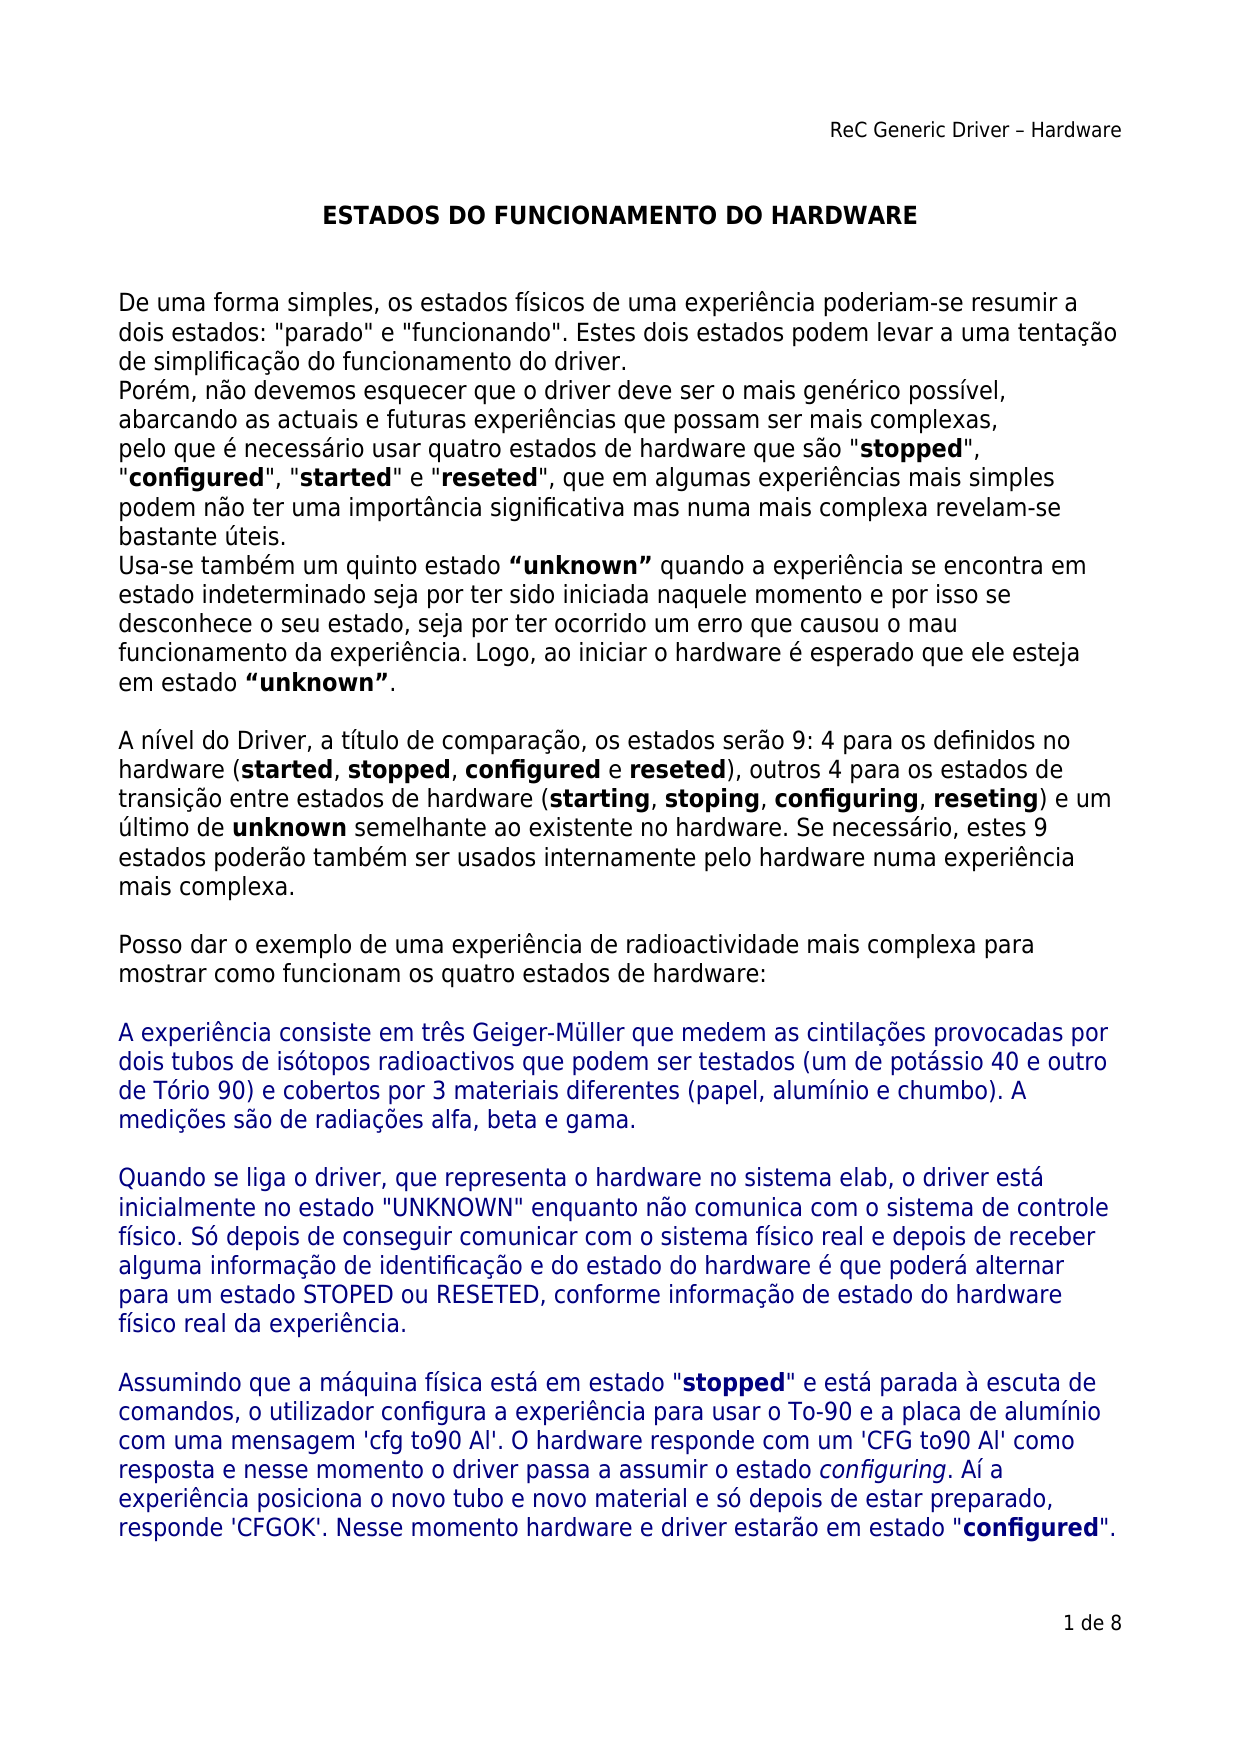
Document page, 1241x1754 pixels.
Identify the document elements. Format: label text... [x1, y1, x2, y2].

text De uma forma simples, os estados físicos de uma experiência poderiam-se resumir a dois estados: "parado" e "funcionando". Estes dois estados podem levar a uma tentação de simplificação do funcionamento do driver. [118, 288, 1122, 376]
text Assumindo que a máquina física está em estado "stopped" e está parada à escuta de comandos, o utilizador configura a experiência para usar o To-90 e a placa de alumínio com uma mensagem 'cfg to90 Al'. O hardware responde com um 'CFG to90 Al' como resposta e nesse momento o driver passa a assumir o estado configuring. Aí a experiência posiciona o novo tubo e novo material e só depois de estar preparado, responde 'CFGOK'. Nesse momento hardware e driver estarão em estado "configured". [118, 1368, 1122, 1543]
text A experiência consiste em três Geiger-Müller que medem as cintilações provocadas por dois tubos de isótopos radioactivos que podem ser testados (um de potássio 40 e outro de Tório 90) e cobertos por 3 materiais diferentes (papel, alumínio e chumbo). A medições são de radiações alfa, beta e gama. [118, 1018, 1122, 1134]
text ESTADOS DO FUNCIONAMENTO DO HARDWARE [118, 201, 1122, 230]
text A nível do Driver, a título de comparação, os estados serão 9: 4 para os definidos no hardware (started, stopped, configured e reseted), outros 4 para os estados de transição entre estados de hardware (starting, stoping, configuring, reseting) e um último de unknown semelhante ao existente no hardware. Se necessário, estes 9 estados poderão também ser usados internamente pelo hardware numa experiência mais complexa. [118, 726, 1122, 901]
text Quando se liga o driver, que representa o hardware no sistema elab, o driver está inicialmente no estado "UNKNOWN" enquanto não comunica com o sistema de controle físico. Só depois de conseguir comunicar com o sistema físico real e depois de receber alguma informação de identificação e do estado do hardware é que poderá alternar para um estado STOPED ou RESETED, conforme informação de estado do hardware físico real da experiência. [118, 1163, 1122, 1338]
text Posso dar o exemplo de uma experiência de radioactividade mais complexa para mostrar como funcionam os quatro estados de hardware: [118, 930, 1122, 988]
text Usa-se também um quinto estado “unknown” quando a experiência se encontra em estado indeterminado seja por ter sido iniciada naquele momento e por isso se desconhece o seu estado, seja por ter ocorrido um erro que causou o mau funcionamento da experiência. Logo, ao iniciar o hardware é esperado que ele esteja em estado “unknown”. [118, 551, 1122, 726]
text Porém, não devemos esquecer que o driver deve ser o mais genérico possível, abarcando as actuais e futuras experiências que possam ser mais complexas, [118, 376, 1122, 434]
text pelo que é necessário usar quatro estados de hardware que são "stopped", "configured", "started" e "reseted", que em algumas experiências mais simples podem não ter uma importância significativa mas numa mais complexa revelam-se bastante úteis. [118, 434, 1122, 551]
